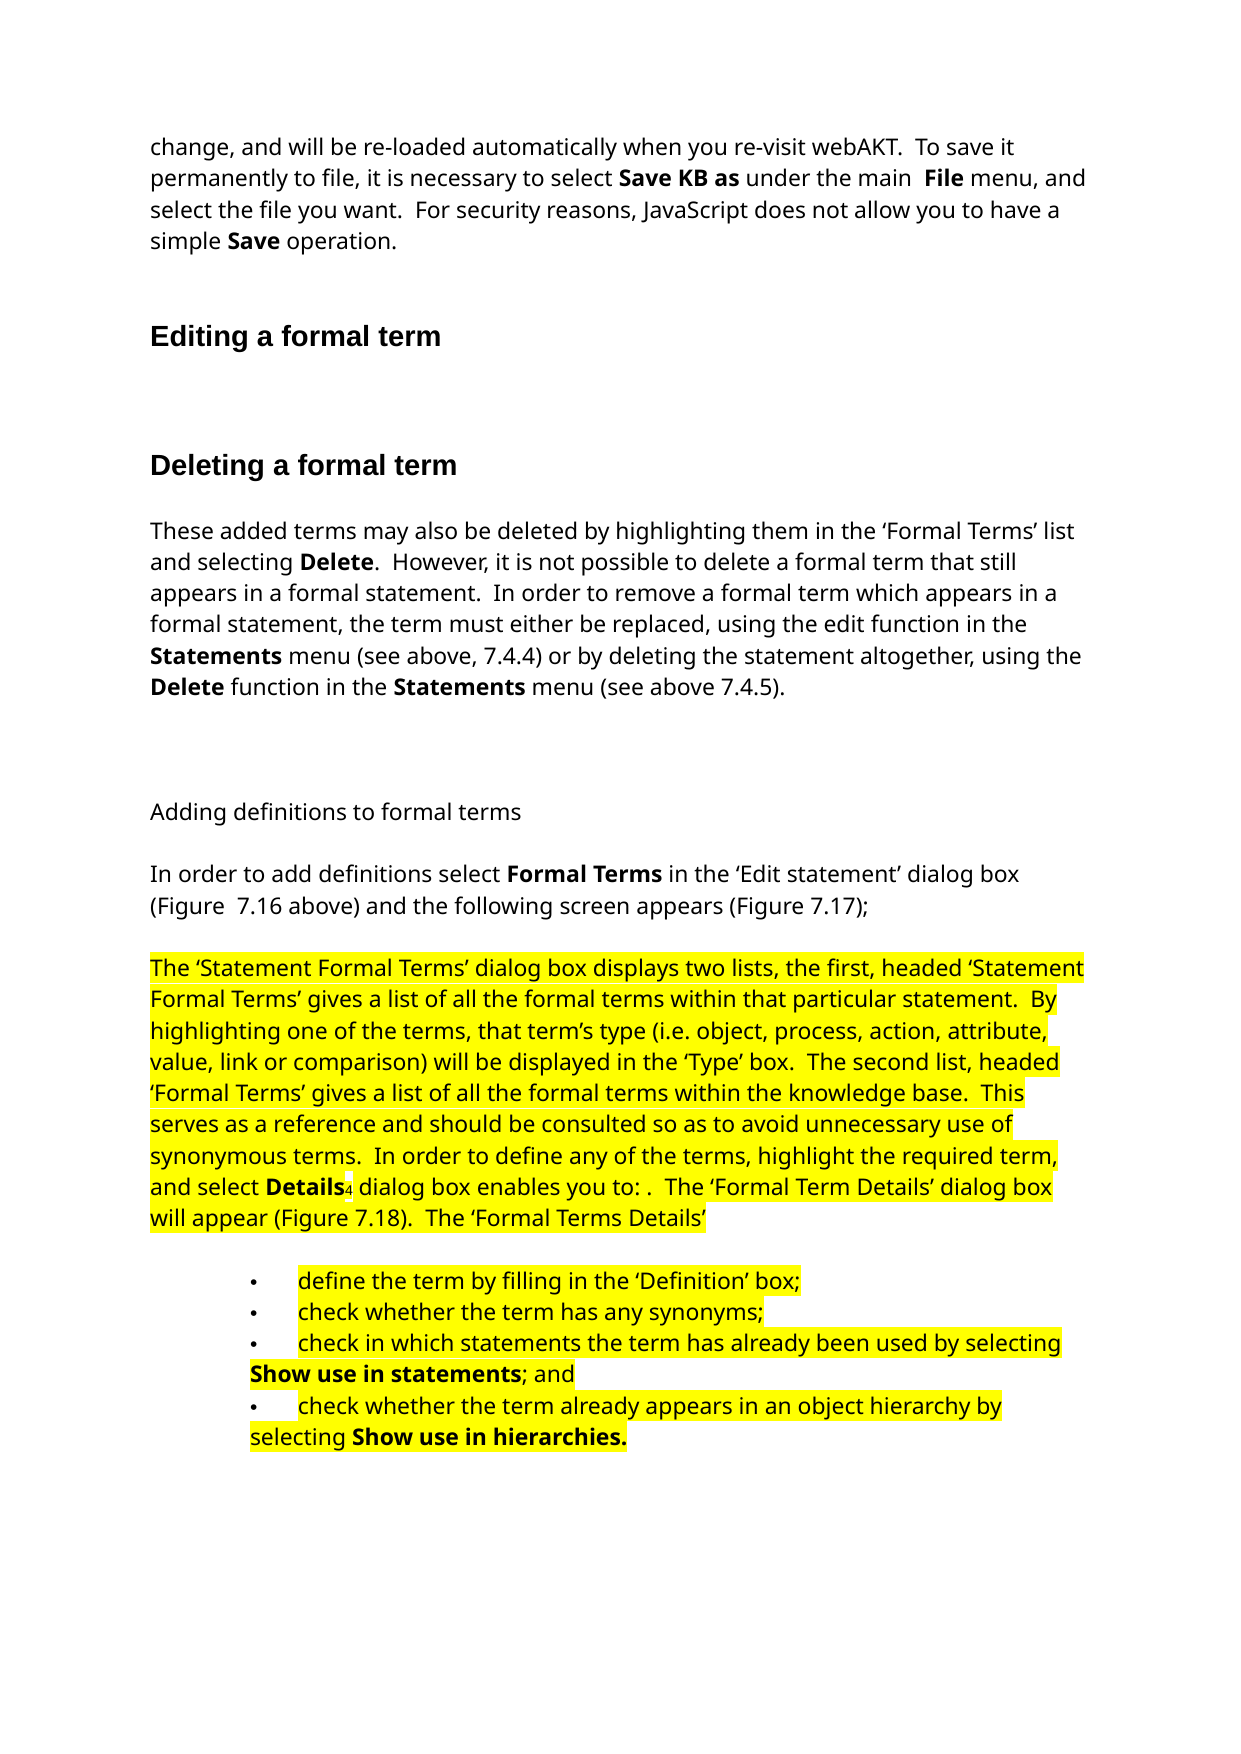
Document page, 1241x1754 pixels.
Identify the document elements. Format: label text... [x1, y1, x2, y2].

subtitle Editing a formal term [150, 319, 1090, 352]
text In order to add definitions select Formal Terms in the ‘Edit statement’ dialog box (Figure 7.16 above) and the following screen appears (Figure 7.17); [150, 858, 1090, 921]
text change, and will be re-loaded automatically when you re-visit webAKT. To save it permanently to file, it is necessary to select Save KB as under the main File menu, and select the file you want. For security reasons, JavaScript does not allow you to have a simple Save operation. [150, 131, 1090, 256]
subtitle Deleting a formal term [150, 448, 1090, 481]
text Adding definitions to formal terms [150, 796, 1090, 827]
list check whether the term already appears in an object hierarchy by selecting Show use in hierarchies. [250, 1390, 1090, 1452]
list check whether the term has any synonyms; [250, 1296, 1090, 1327]
text The ‘Statement Formal Terms’ dialog box displays two lists, the first, headed ‘Statement Formal Terms’ gives a list of all the formal terms within that particular statement. By highlighting one of the terms, that term’s type (i.e. object, process, action, attribute, value, link or comparison) will be displayed in the ‘Type’ box. The second list, headed ‘Formal Terms’ gives a list of all the formal terms within the knowledge base. This serves as a reference and should be consulted so as to avoid unnecessary use of synonymous terms. In order to define any of the terms, highlight the required term, and select Details4 dialog box enables you to: . The ‘Formal Term Details’ dialog box will appear (Figure 7.18). The ‘Formal Terms Details’ [150, 952, 1090, 1233]
text These added terms may also be deleted by highlighting them in the ‘Formal Terms’ list and selecting Delete. However, it is not possible to delete a formal term that still appears in a formal statement. In order to remove a formal term which appears in a formal statement, the term must either be replaced, using the edit function in the Statements menu (see above, 7.4.4) or by deleting the statement altogether, using the Delete function in the Statements menu (see above 7.4.5). [150, 515, 1090, 702]
list check in which statements the term has already been used by selecting Show use in statements; and [250, 1327, 1090, 1390]
list define the term by filling in the ‘Definition’ box; [250, 1265, 1090, 1296]
